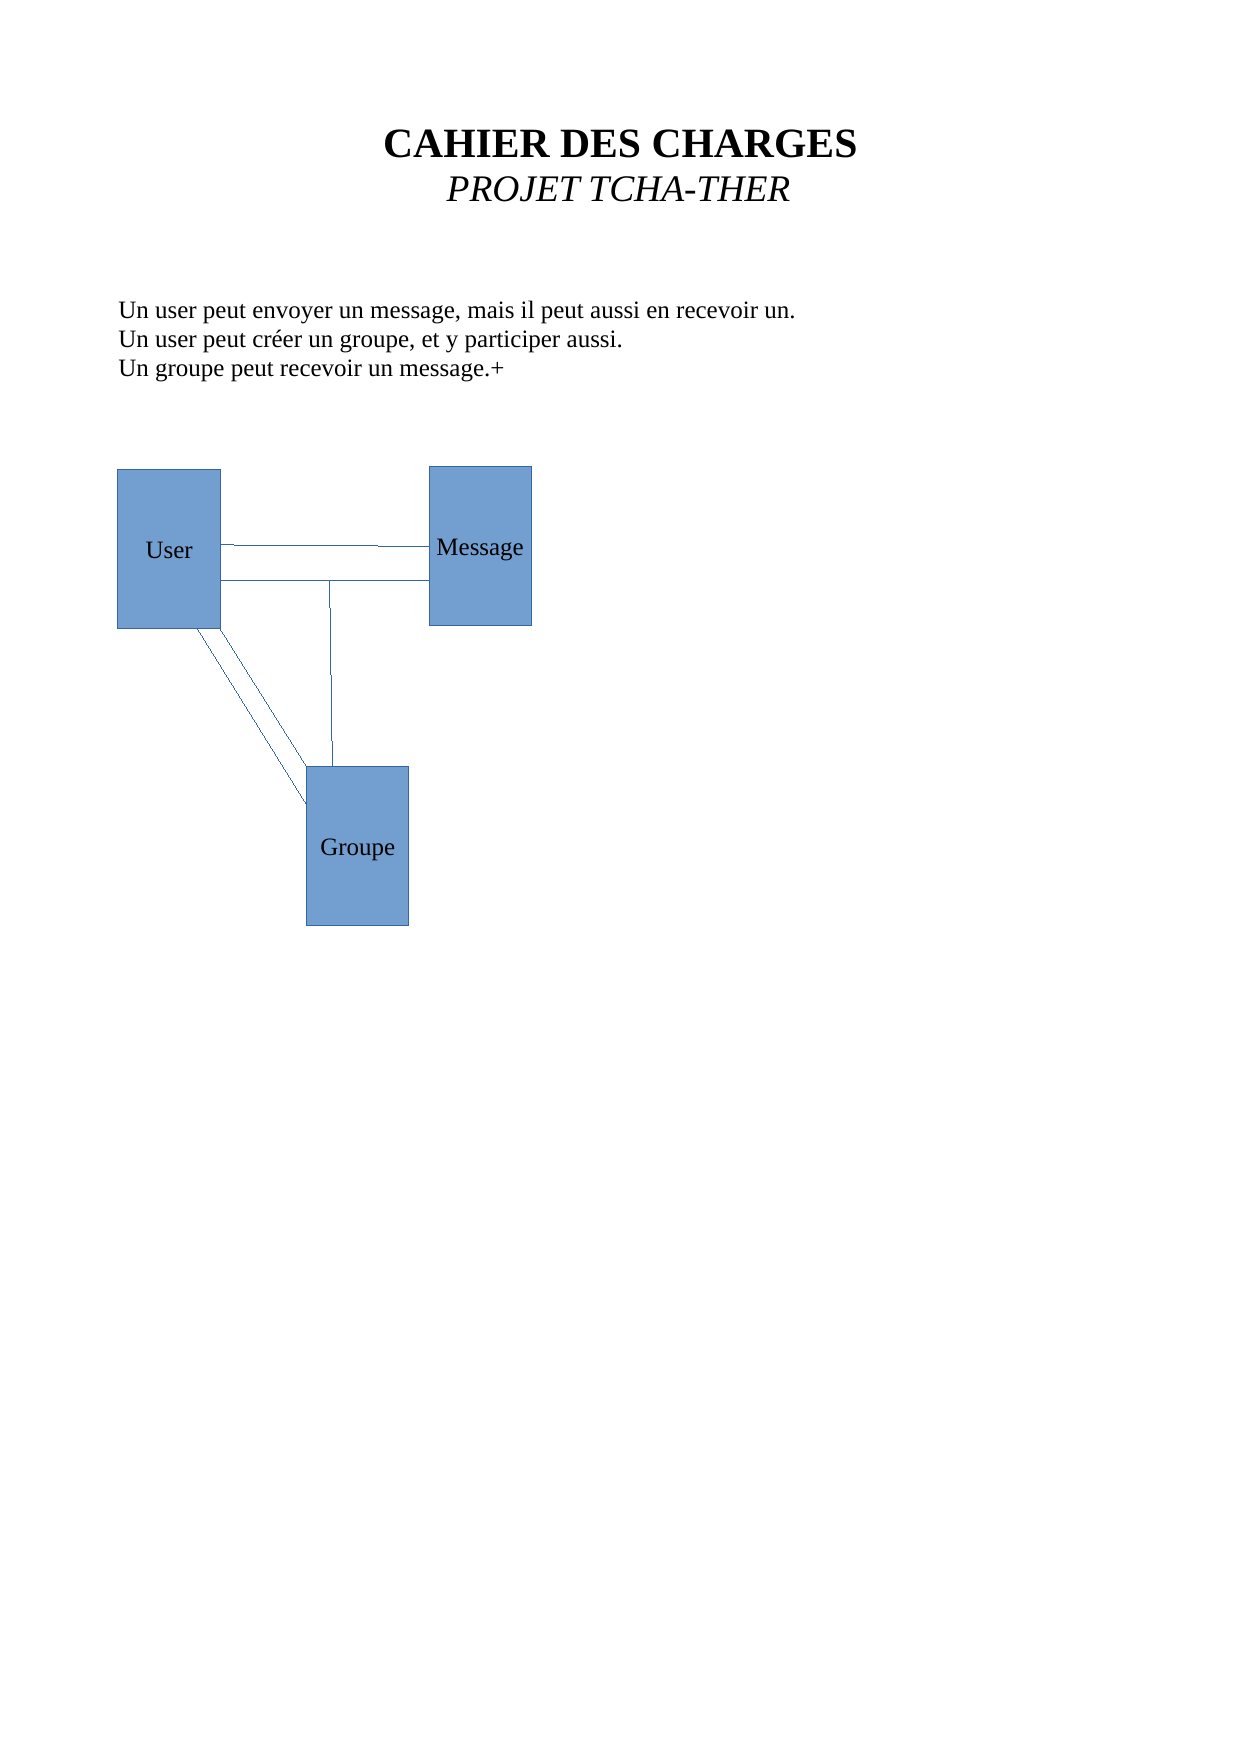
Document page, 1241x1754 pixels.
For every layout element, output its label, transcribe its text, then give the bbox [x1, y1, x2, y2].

text Un user peut envoyer un message, mais il peut aussi en recevoir un. [118, 295, 1122, 324]
text CAHIER DES CHARGES [118, 118, 1122, 166]
text Un groupe peut recevoir un message.+ [118, 353, 1122, 382]
text PROJET TCHA-THER [118, 166, 1122, 209]
text Un user peut créer un groupe, et y participer aussi. [118, 324, 1122, 353]
